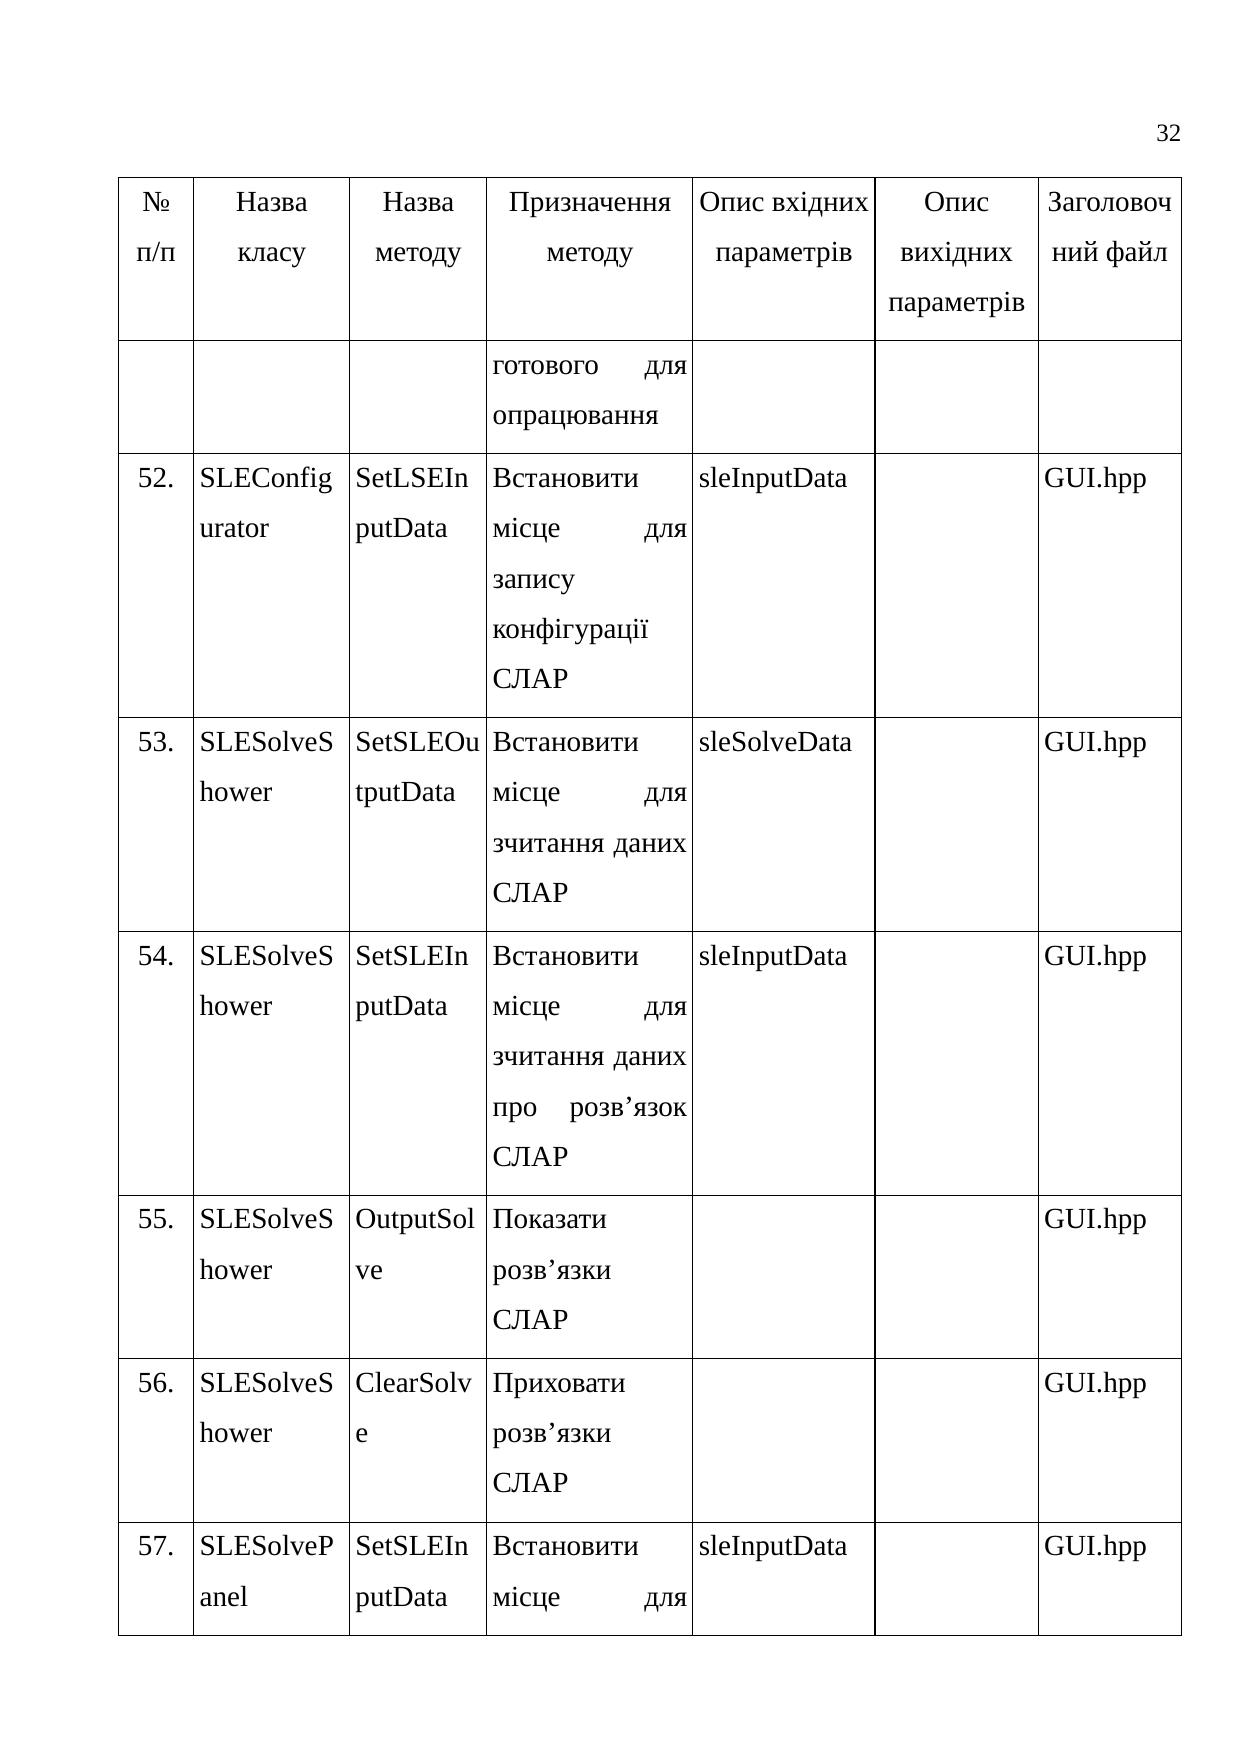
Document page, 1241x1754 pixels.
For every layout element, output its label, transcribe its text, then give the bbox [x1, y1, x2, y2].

table_cell SetSLEOutputData [350, 718, 486, 931]
table_cell 54. [119, 932, 193, 1195]
table_cell GUI.hpp [1039, 1359, 1181, 1522]
table_header Опис вхідних параметрів [693, 178, 874, 340]
table_cell GUI.hpp [1039, 454, 1181, 717]
table_cell GUI.hpp [1039, 1523, 1181, 1634]
table_cell SetSLEInputData [350, 932, 486, 1195]
table_cell 57. [119, 1523, 193, 1634]
table_cell sleSolveData [693, 718, 874, 931]
table_cell [876, 454, 1038, 717]
table_cell Встановити місце для [487, 1523, 692, 1634]
table_cell GUI.hpp [1039, 1196, 1181, 1358]
table_cell Показати розв’язки СЛАР [487, 1196, 692, 1358]
table_cell 55. [119, 1196, 193, 1358]
table_cell SLESolvePanel [194, 1523, 349, 1634]
table_cell SLESolveShower [194, 1359, 349, 1522]
table_header № п/п [119, 178, 193, 340]
table_cell [876, 718, 1038, 931]
table_cell [350, 341, 486, 453]
table_header Назва класу [194, 178, 349, 340]
table_header Назва методу [350, 178, 486, 340]
table_header Призначення методу [487, 178, 692, 340]
table_cell [876, 341, 1038, 453]
table_cell SLESolveShower [194, 1196, 349, 1358]
table_cell SLESolveShower [194, 932, 349, 1195]
table_cell sleInputData [693, 1523, 874, 1634]
table_cell [876, 932, 1038, 1195]
table_cell Встановити місце для запису конфігурації СЛАР [487, 454, 692, 717]
table_cell sleInputData [693, 454, 874, 717]
table_cell SLESolveShower [194, 718, 349, 931]
table_cell [876, 1523, 1038, 1634]
table_cell 53. [119, 718, 193, 931]
table_cell GUI.hpp [1039, 718, 1181, 931]
table_cell Встановити місце для зчитання даних про розв’язок СЛАР [487, 932, 692, 1195]
table_cell Встановити місце для зчитання даних СЛАР [487, 718, 692, 931]
table_cell sleInputData [693, 932, 874, 1195]
table_header Заголовочний файл [1039, 178, 1181, 340]
table_cell OutputSolve [350, 1196, 486, 1358]
table_cell 52. [119, 454, 193, 717]
table_cell [693, 1196, 874, 1358]
table_cell [876, 1359, 1038, 1522]
table_cell SetSLEInputData [350, 1523, 486, 1634]
table_cell SLEConfigurator [194, 454, 349, 717]
table_cell GUI.hpp [1039, 932, 1181, 1195]
table_cell [693, 1359, 874, 1522]
table_cell [119, 341, 193, 453]
table_cell 56. [119, 1359, 193, 1522]
table_cell [876, 1196, 1038, 1358]
table_cell Приховати розв’язки СЛАР [487, 1359, 692, 1522]
table_cell [1039, 341, 1181, 453]
table_cell [693, 341, 874, 453]
table_cell SetLSEInputData [350, 454, 486, 717]
table_cell ClearSolve [350, 1359, 486, 1522]
table_cell готового для опрацювання [487, 341, 692, 453]
table_cell [194, 341, 349, 453]
table_header Опис вихідних параметрів [876, 178, 1038, 340]
